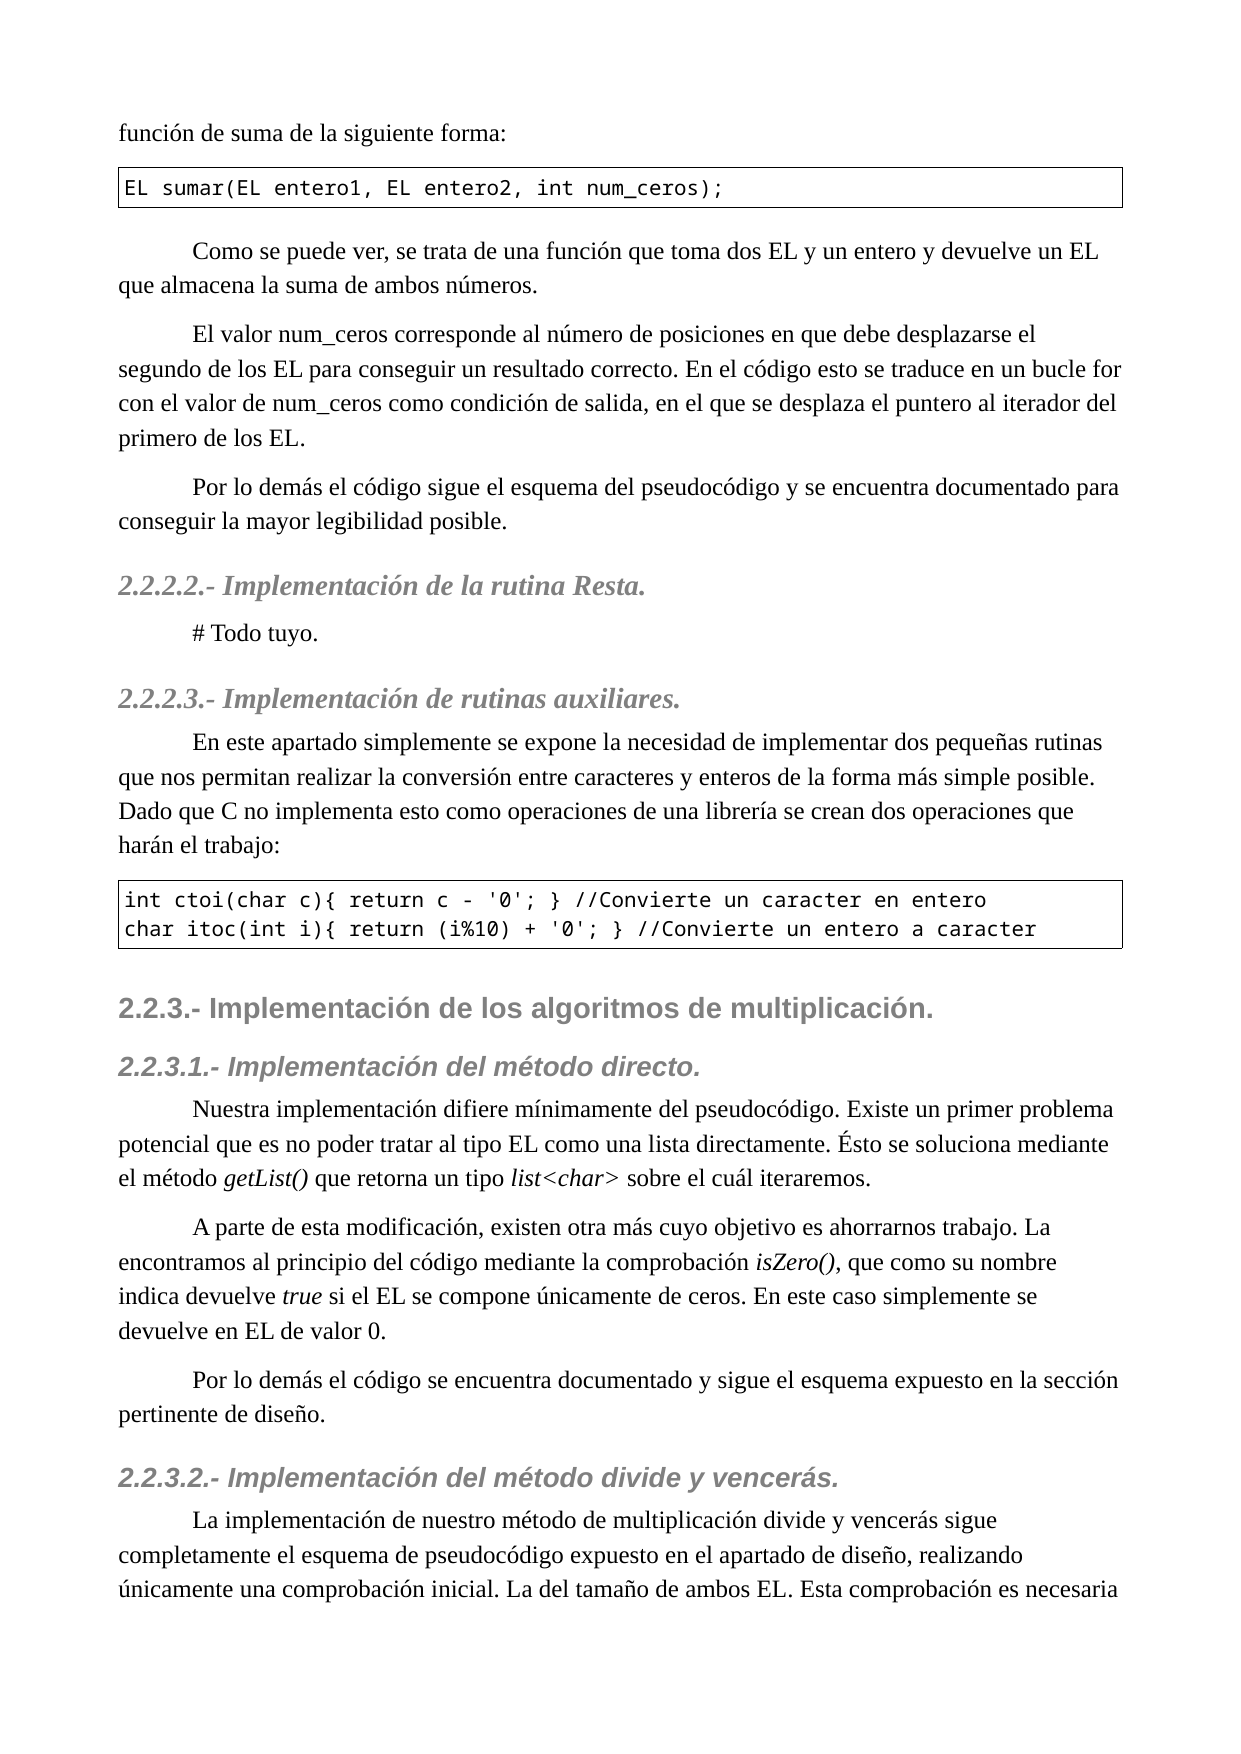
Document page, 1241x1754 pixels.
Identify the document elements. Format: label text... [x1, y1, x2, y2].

subtitle 2.2.2.3.- Implementación de rutinas auxiliares. [118, 681, 1122, 715]
text función de suma de la siguiente forma: [118, 118, 1122, 147]
text Nuestra implementación difiere mínimamente del pseudocódigo. Existe un primer problema potencial que es no poder tratar al tipo EL como una lista directamente. Ésto se soluciona mediante el método getList() que retorna un tipo list<char> sobre el cuál iteraremos. [118, 1094, 1122, 1192]
text Por lo demás el código sigue el esquema del pseudocódigo y se encuentra documentado para conseguir la mayor legibilidad posible. [118, 472, 1122, 535]
text La implementación de nuestro método de multiplicación divide y vencerás sigue completamente el esquema de pseudocódigo expuesto en el apartado de diseño, realizando únicamente una comprobación inicial. La del tamaño de ambos EL. Esta comprobación es necesaria [118, 1505, 1122, 1603]
subtitle 2.2.3.2.- Implementación del método divide y vencerás. [118, 1461, 1122, 1493]
subtitle 2.2.3.- Implementación de los algoritmos de multiplicación. [118, 992, 1122, 1025]
text El valor num_ceros corresponde al número de posiciones en que debe desplazarse el segundo de los EL para conseguir un resultado correcto. En el código esto se traduce en un bucle for con el valor de num_ceros como condición de salida, en el que se desplaza el puntero al iterador del primero de los EL. [118, 319, 1122, 451]
subtitle 2.2.3.1.- Implementación del método directo. [118, 1050, 1122, 1082]
table_header EL sumar(EL entero1, EL entero2, int num_ceros); [119, 168, 1122, 207]
table_header int ctoi(char c){ return c - '0'; } //Convierte un caracter en entero char itoc(int i){ return (i%10) + '0'; } //Convierte un entero a caracter [119, 881, 1122, 948]
text En este apartado simplemente se expone la necesidad de implementar dos pequeñas rutinas que nos permitan realizar la conversión entre caracteres y enteros de la forma más simple posible. Dado que C no implementa esto como operaciones de una librería se crean dos operaciones que harán el trabajo: [118, 727, 1122, 859]
text A parte de esta modificación, existen otra más cuyo objetivo es ahorrarnos trabajo. La encontramos al principio del código mediante la comprobación isZero(), que como su nombre indica devuelve true si el EL se compone únicamente de ceros. En este caso simplemente se devuelve en EL de valor 0. [118, 1212, 1122, 1345]
text # Todo tuyo. [118, 614, 1122, 647]
subtitle 2.2.2.2.- Implementación de la rutina Resta. [118, 568, 1122, 601]
text Como se puede ver, se trata de una función que toma dos EL y un entero y devuelve un EL que almacena la suma de ambos números. [118, 236, 1122, 299]
text Por lo demás el código se encuentra documentado y sigue el esquema expuesto en la sección pertinente de diseño. [118, 1365, 1122, 1428]
